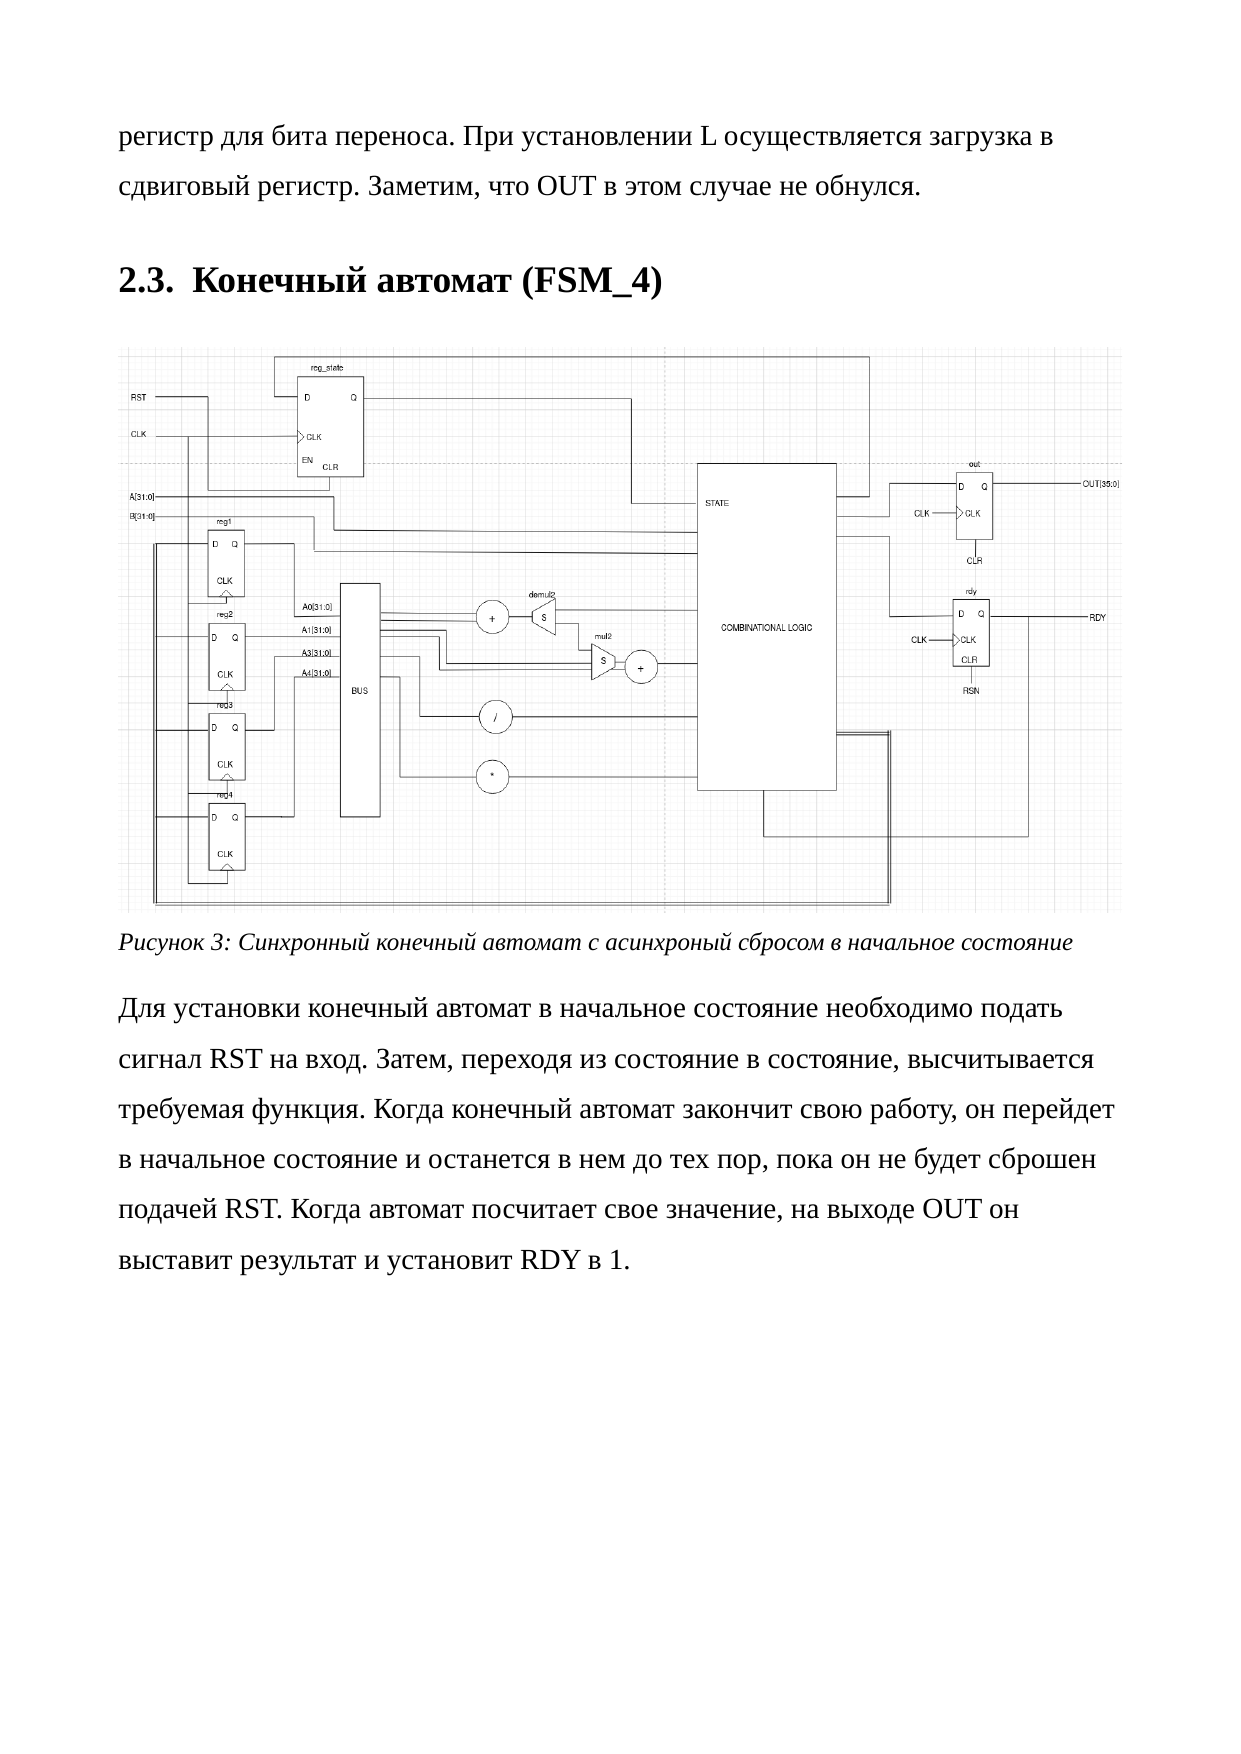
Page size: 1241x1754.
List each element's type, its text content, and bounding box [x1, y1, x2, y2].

subtitle Конечный автомат (FSM_4) [118, 258, 1122, 301]
text Рисунок 3: Синхронный конечный автомат с асинхроный сбросом в начальное состояние [118, 913, 1122, 956]
text регистр для бита переноса. При установлении L осуществляется загрузка в сдвиговый регистр. Заметим, что OUT в этом случае не обнулся. [118, 118, 1122, 202]
text Для установки конечный автомат в начальное состояние необходимо подать сигнал RST на вход. Затем, переходя из состояние в состояние, высчитывается требуемая функция. Когда конечный автомат закончит свою работу, он перейдет в начальное состояние и останется в нем до тех пор, пока он не будет сброшен подачей RST. Когда автомат посчитает свое значение, на выходе OUT он выставит результат и установит RDY в 1. [118, 990, 1122, 1326]
picture [118, 347, 1123, 913]
